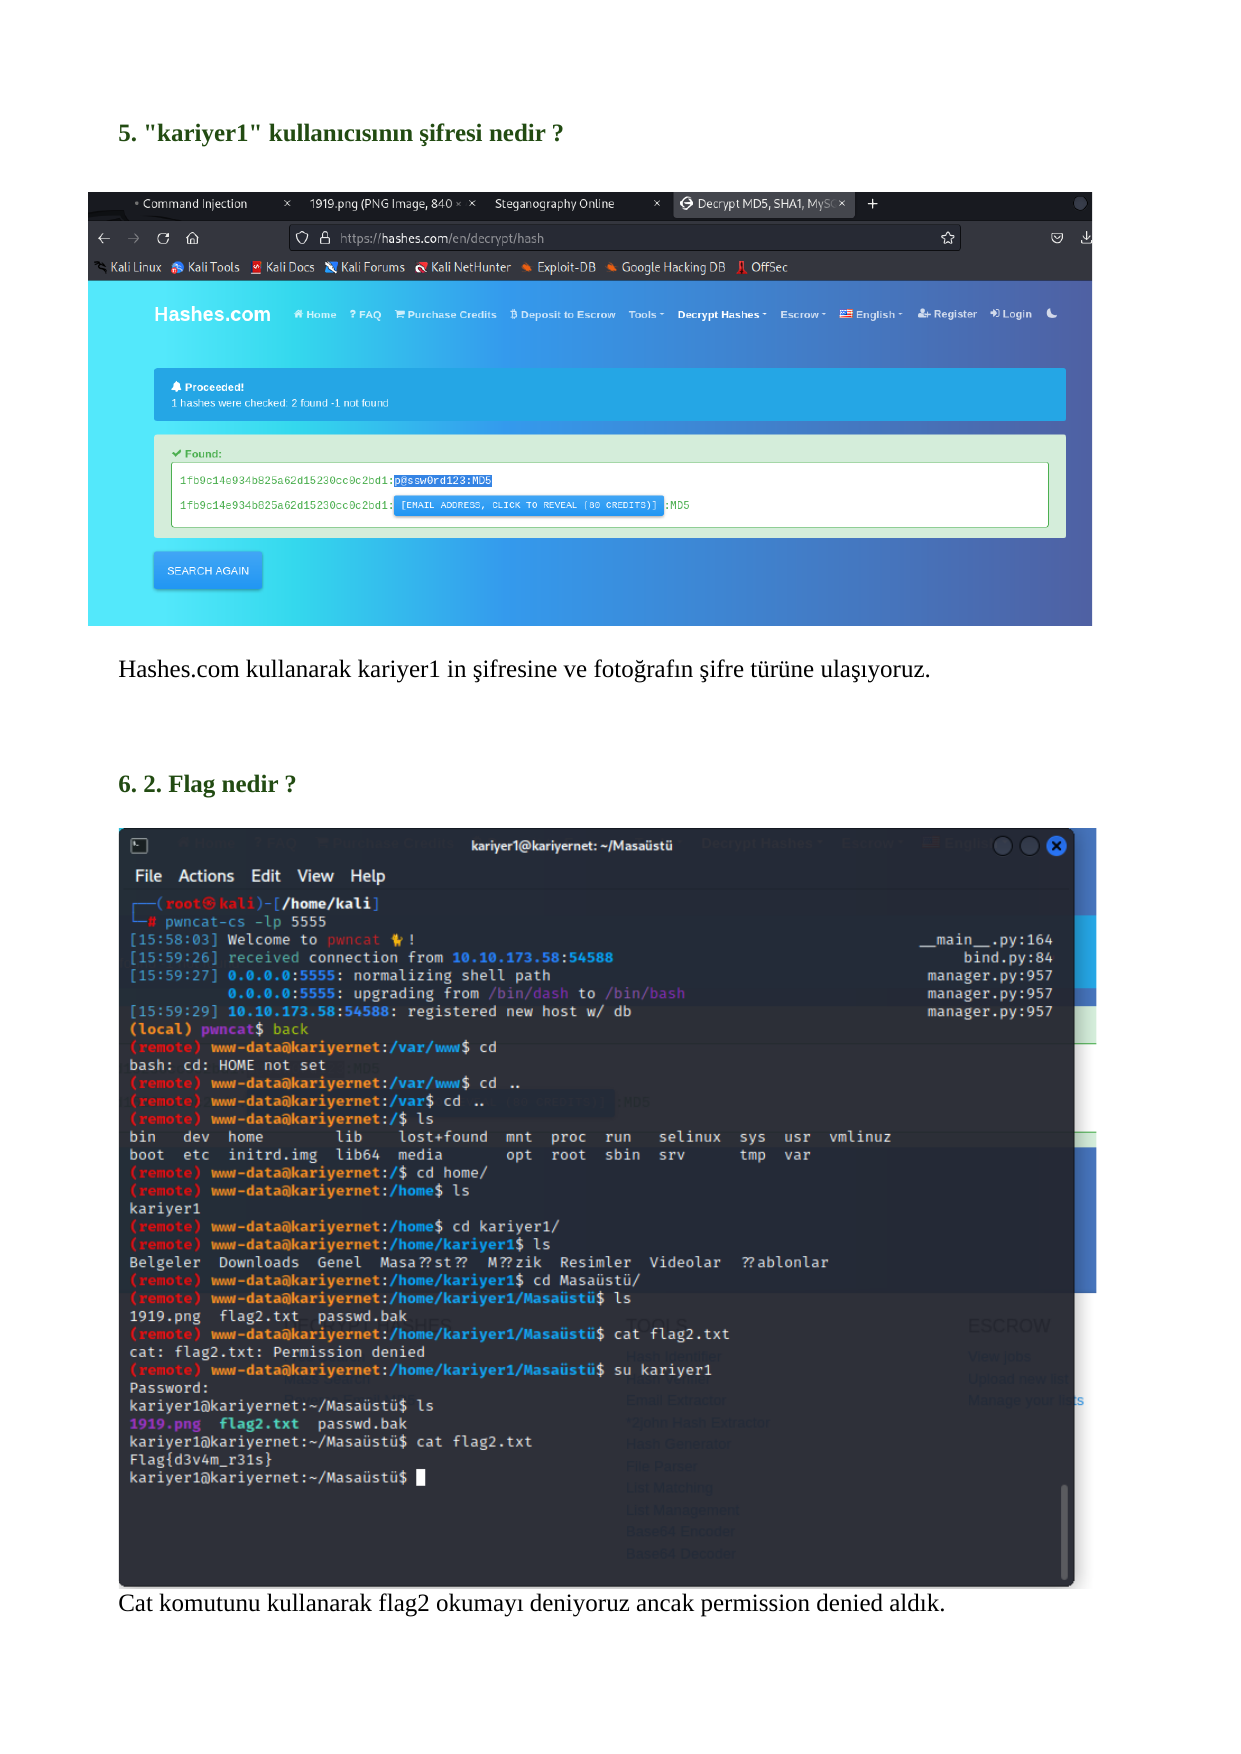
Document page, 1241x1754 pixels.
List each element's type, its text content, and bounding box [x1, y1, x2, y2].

text Hashes.com kullanarak kariyer1 in şifresine ve fotoğrafın şifre türüne ulaşıyoruz. [118, 654, 1122, 683]
picture [88, 192, 1093, 626]
text Cat komutunu kullanarak flag2 okumayı deniyoruz ancak permission denied aldık. [118, 827, 1122, 1617]
text 5. "kariyer1" kullanıcısının şifresi nedir ? [118, 118, 1122, 147]
text 6. 2. Flag nedir ? [118, 769, 1122, 798]
picture [118, 828, 1097, 1589]
